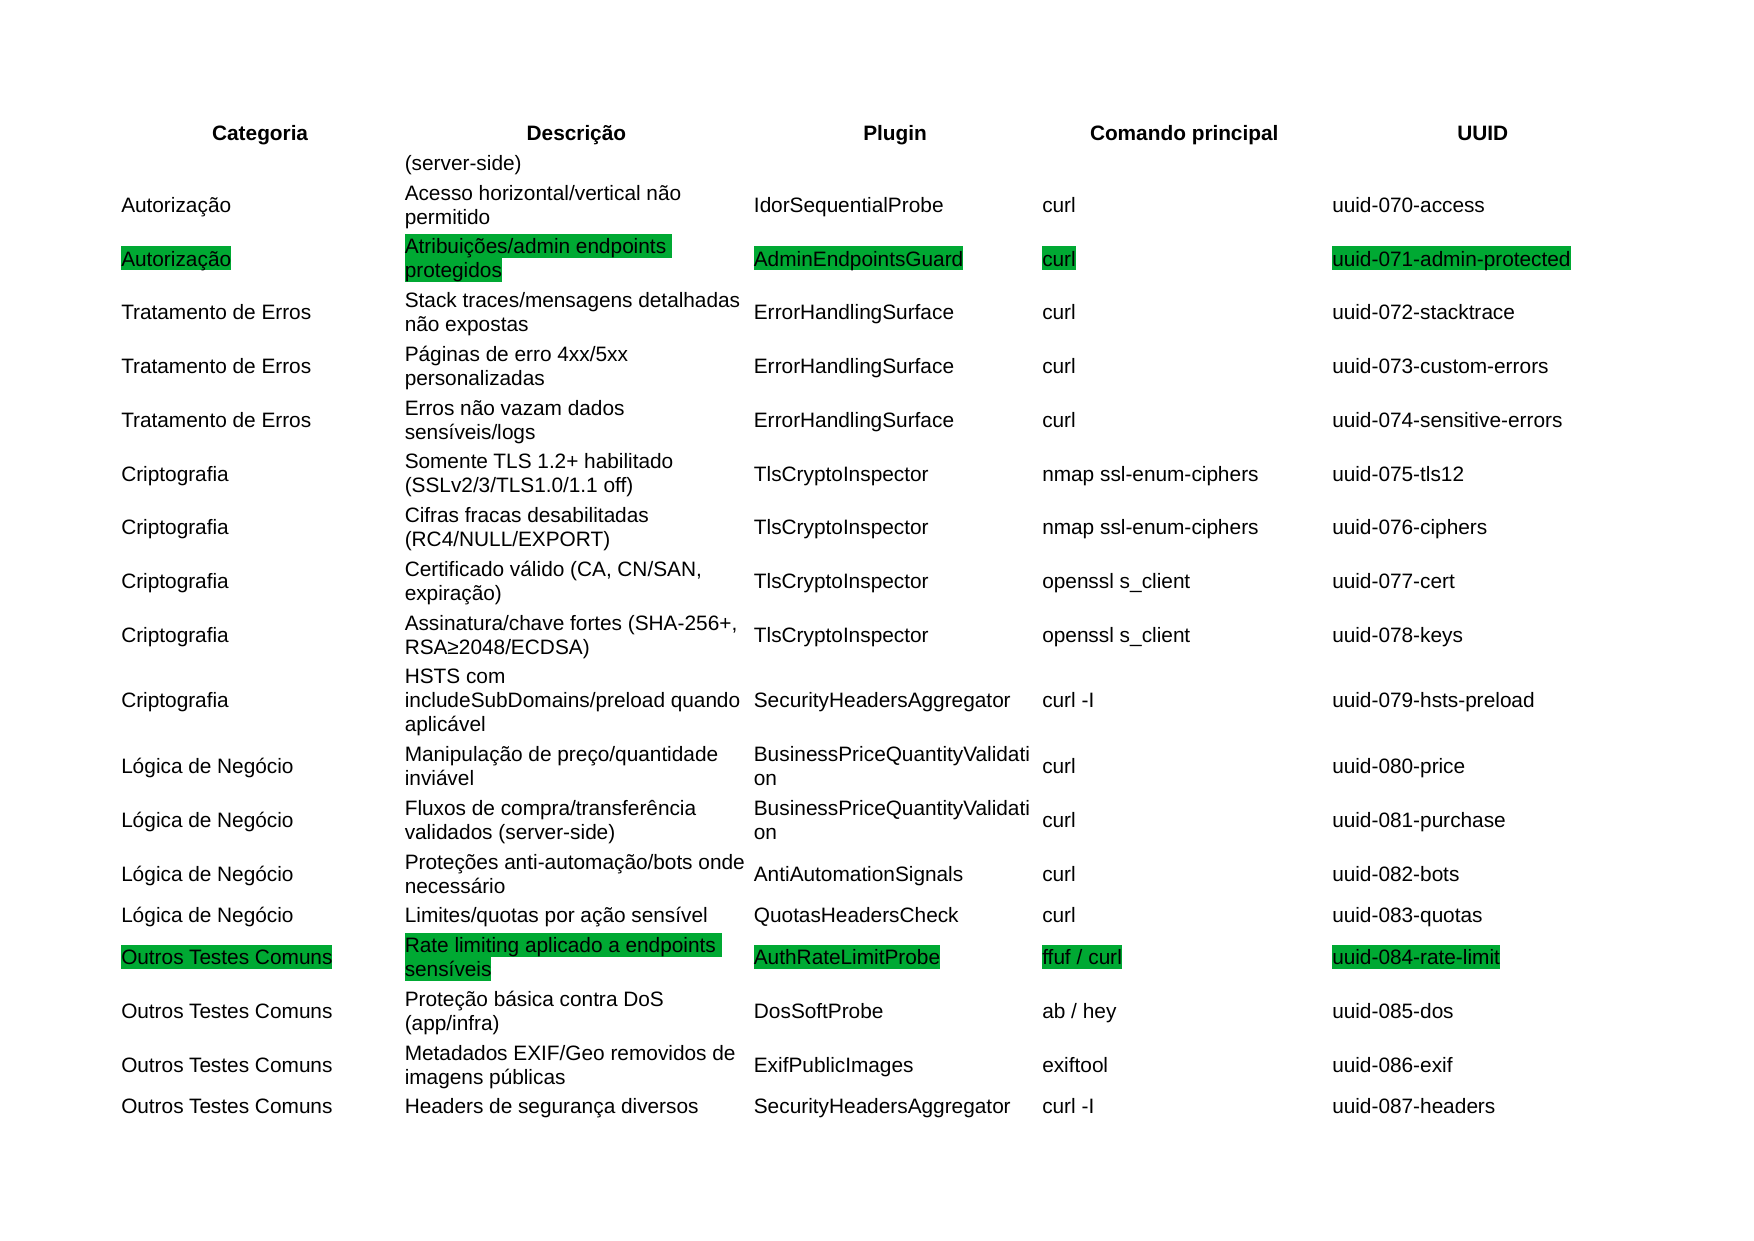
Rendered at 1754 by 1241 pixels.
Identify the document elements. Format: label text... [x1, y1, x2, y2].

table_cell [1039, 148, 1329, 178]
table_cell uuid-075-tls12 [1329, 446, 1636, 500]
table_cell Páginas de erro 4xx/5xx personalizadas [402, 339, 751, 393]
table_cell uuid-072-stacktrace [1329, 285, 1636, 339]
table_cell Manipulação de preço/quantidade inviável [402, 739, 751, 793]
table_cell ab / hey [1039, 984, 1329, 1038]
table_cell ErrorHandlingSurface [751, 393, 1039, 446]
table_cell curl [1039, 178, 1329, 231]
table_cell AdminEndpointsGuard [751, 231, 1039, 285]
table_cell curl [1039, 231, 1329, 285]
table_cell uuid-082-bots [1329, 847, 1636, 900]
table_cell Lógica de Negócio [118, 739, 402, 793]
table_cell uuid-078-keys [1329, 608, 1636, 661]
table_cell TlsCryptoInspector [751, 500, 1039, 554]
table_cell Tratamento de Erros [118, 285, 402, 339]
table_cell Outros Testes Comuns [118, 1038, 402, 1091]
table_cell curl [1039, 739, 1329, 793]
table_cell IdorSequentialProbe [751, 178, 1039, 231]
table_cell AuthRateLimitProbe [751, 930, 1039, 984]
table_cell uuid-083-quotas [1329, 900, 1636, 930]
table_header Descrição [402, 118, 751, 148]
table_cell Criptografia [118, 446, 402, 500]
table_cell Erros não vazam dados sensíveis/logs [402, 393, 751, 446]
table_header Comando principal [1039, 118, 1329, 148]
table_cell Headers de segurança diversos [402, 1091, 751, 1121]
table_cell ErrorHandlingSurface [751, 339, 1039, 393]
table_cell uuid-073-custom-errors [1329, 339, 1636, 393]
table_cell uuid-086-exif [1329, 1038, 1636, 1091]
table_cell nmap ssl-enum-ciphers [1039, 446, 1329, 500]
table_cell TlsCryptoInspector [751, 446, 1039, 500]
table_cell Assinatura/chave fortes (SHA-256+, RSA≥2048/ECDSA) [402, 608, 751, 661]
table_cell uuid-085-dos [1329, 984, 1636, 1038]
table_cell uuid-081-purchase [1329, 793, 1636, 847]
table_cell uuid-077-cert [1329, 554, 1636, 608]
table_cell nmap ssl-enum-ciphers [1039, 500, 1329, 554]
table_cell Autorização [118, 231, 402, 285]
table_cell Criptografia [118, 608, 402, 661]
table_cell Outros Testes Comuns [118, 930, 402, 984]
table_cell BusinessPriceQuantityValidation [751, 739, 1039, 793]
table_header Plugin [751, 118, 1039, 148]
table_cell BusinessPriceQuantityValidation [751, 793, 1039, 847]
table_cell TlsCryptoInspector [751, 554, 1039, 608]
table_cell uuid-071-admin-protected [1329, 231, 1636, 285]
table_cell curl [1039, 900, 1329, 930]
table_cell uuid-076-ciphers [1329, 500, 1636, 554]
table_cell Lógica de Negócio [118, 900, 402, 930]
table_cell Rate limiting aplicado a endpoints sensíveis [402, 930, 751, 984]
table_cell curl [1039, 793, 1329, 847]
table_cell uuid-079-hsts-preload [1329, 661, 1636, 739]
table_cell Criptografia [118, 554, 402, 608]
table_cell Lógica de Negócio [118, 793, 402, 847]
table_cell Criptografia [118, 500, 402, 554]
table_cell Tratamento de Erros [118, 393, 402, 446]
table_cell openssl s_client [1039, 554, 1329, 608]
table_cell [118, 148, 402, 178]
table_cell uuid-080-price [1329, 739, 1636, 793]
table_cell uuid-074-sensitive-errors [1329, 393, 1636, 446]
table_cell [751, 148, 1039, 178]
table_cell Limites/quotas por ação sensível [402, 900, 751, 930]
table_cell Acesso horizontal/vertical não permitido [402, 178, 751, 231]
table_cell Autorização [118, 178, 402, 231]
table_cell Fluxos de compra/transferência validados (server-side) [402, 793, 751, 847]
table_cell DosSoftProbe [751, 984, 1039, 1038]
table_cell ErrorHandlingSurface [751, 285, 1039, 339]
table_cell uuid-087-headers [1329, 1091, 1636, 1121]
table_cell [1329, 148, 1636, 178]
table_cell curl [1039, 285, 1329, 339]
table_cell Tratamento de Erros [118, 339, 402, 393]
table_cell Criptografia [118, 661, 402, 739]
table_cell Lógica de Negócio [118, 847, 402, 900]
table_cell SecurityHeadersAggregator [751, 661, 1039, 739]
table_cell curl -I [1039, 661, 1329, 739]
table_cell Outros Testes Comuns [118, 984, 402, 1038]
table_cell TlsCryptoInspector [751, 608, 1039, 661]
table_cell exiftool [1039, 1038, 1329, 1091]
table_cell curl [1039, 393, 1329, 446]
table_cell Certificado válido (CA, CN/SAN, expiração) [402, 554, 751, 608]
table_cell Cifras fracas desabilitadas (RC4/NULL/EXPORT) [402, 500, 751, 554]
table_cell Stack traces/mensagens detalhadas não expostas [402, 285, 751, 339]
table_cell uuid-070-access [1329, 178, 1636, 231]
table_cell ffuf / curl [1039, 930, 1329, 984]
table_cell uuid-084-rate-limit [1329, 930, 1636, 984]
table_cell curl [1039, 339, 1329, 393]
table_cell curl -I [1039, 1091, 1329, 1121]
table_cell Somente TLS 1.2+ habilitado (SSLv2/3/TLS1.0/1.1 off) [402, 446, 751, 500]
table_header UUID [1329, 118, 1636, 148]
table_cell openssl s_client [1039, 608, 1329, 661]
table_cell Metadados EXIF/Geo removidos de imagens públicas [402, 1038, 751, 1091]
table_cell Proteção básica contra DoS (app/infra) [402, 984, 751, 1038]
table_cell HSTS com includeSubDomains/preload quando aplicável [402, 661, 751, 739]
table_cell QuotasHeadersCheck [751, 900, 1039, 930]
table_cell Proteções anti-automação/bots onde necessário [402, 847, 751, 900]
table_cell curl [1039, 847, 1329, 900]
table_header Categoria [118, 118, 402, 148]
table_cell Atribuições/admin endpoints protegidos [402, 231, 751, 285]
table_cell ExifPublicImages [751, 1038, 1039, 1091]
table_cell (server-side) [402, 148, 751, 178]
table_cell Outros Testes Comuns [118, 1091, 402, 1121]
table_cell SecurityHeadersAggregator [751, 1091, 1039, 1121]
table_cell AntiAutomationSignals [751, 847, 1039, 900]
